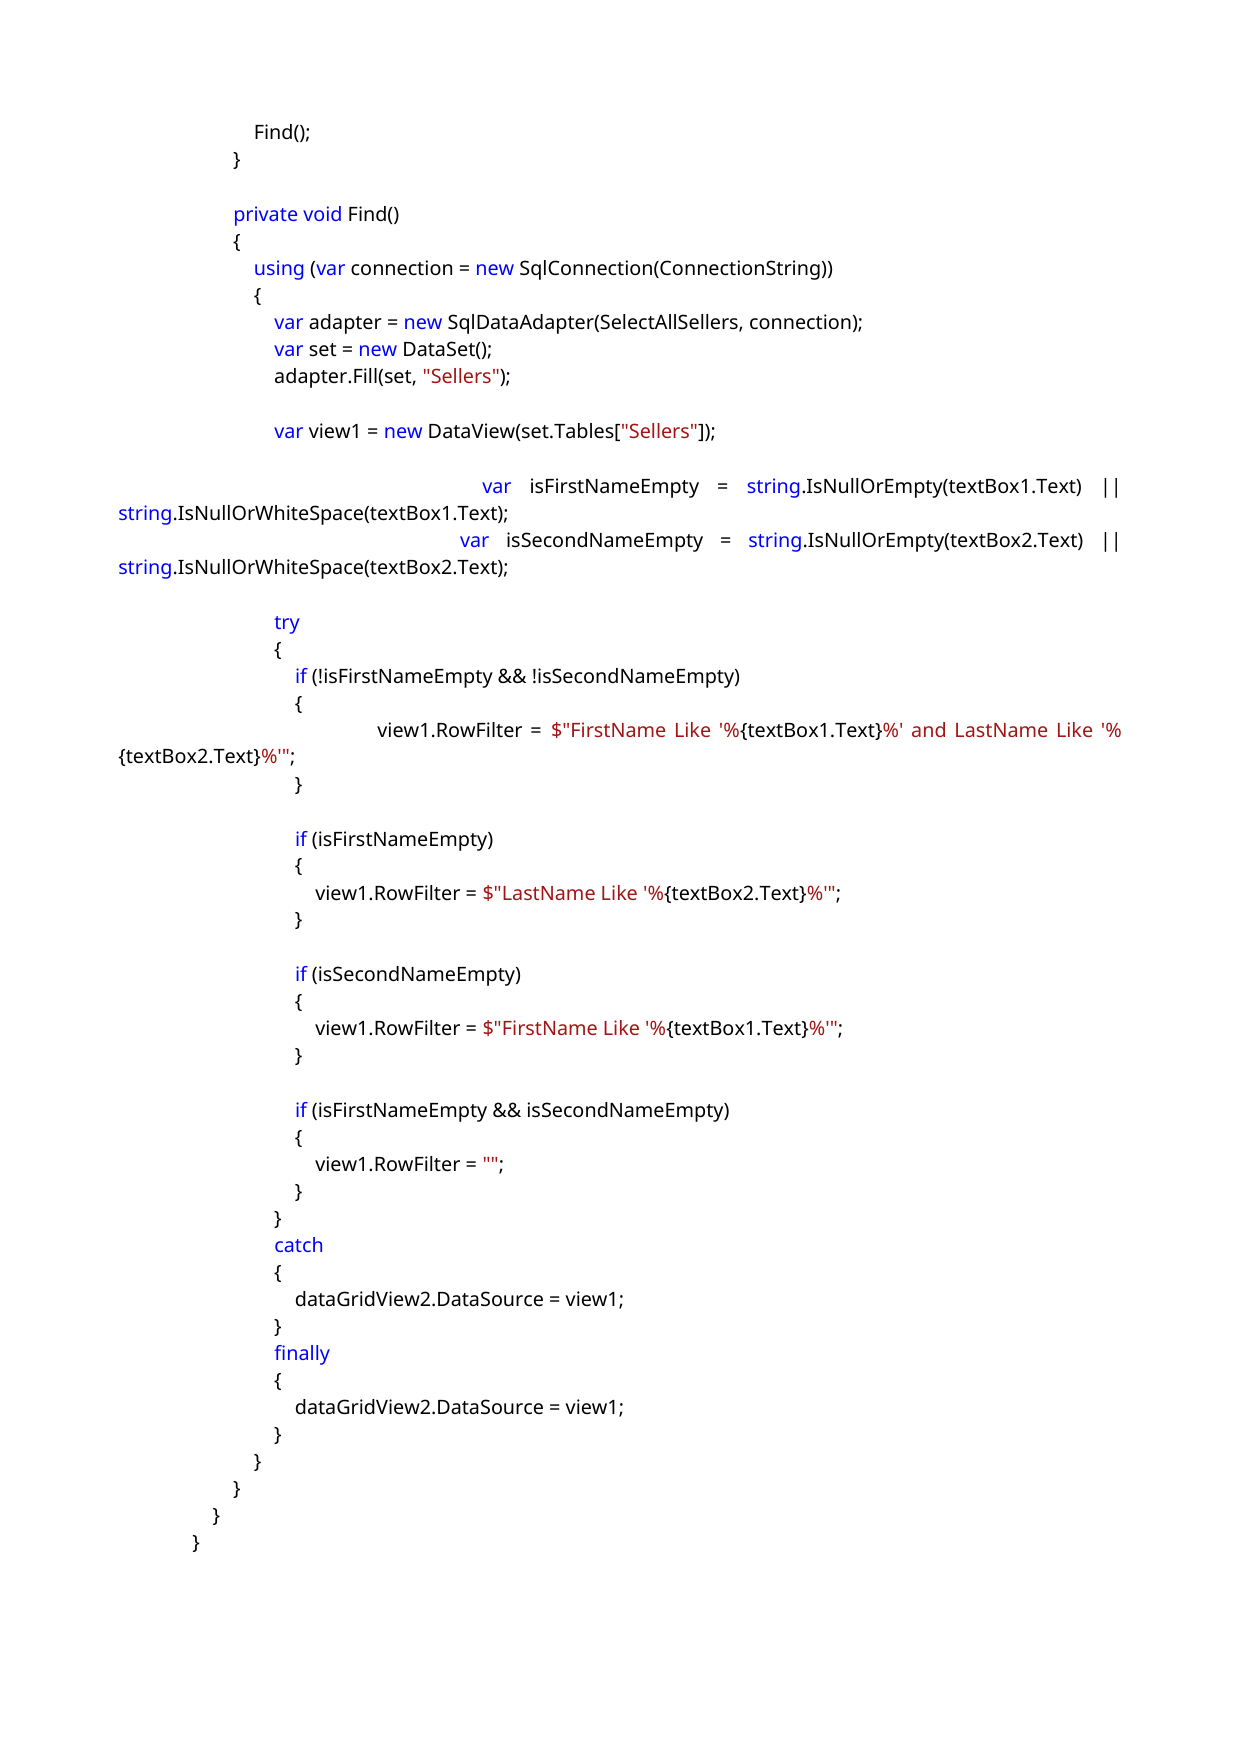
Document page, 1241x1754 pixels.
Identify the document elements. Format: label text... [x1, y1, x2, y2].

text catch [118, 1232, 1122, 1258]
text { [118, 988, 1122, 1015]
text } [118, 1312, 1122, 1339]
text var view1 = new DataView(set.Tables["Sellers"]); [118, 417, 1122, 444]
text if (!isFirstNameEmpty && !isSecondNameEmpty) [118, 662, 1122, 689]
text view1.RowFilter = $"FirstName Like '%{textBox1.Text}%' and LastName Like '%{textBox2.Text}%'"; [118, 716, 1122, 770]
text dataGridView2.DataSource = view1; [118, 1393, 1122, 1420]
text using (var connection = new SqlConnection(ConnectionString)) [118, 254, 1122, 281]
text { [118, 227, 1122, 254]
text } [118, 1420, 1122, 1447]
text view1.RowFilter = $"FirstName Like '%{textBox1.Text}%'"; [118, 1015, 1122, 1042]
text var isFirstNameEmpty = string.IsNullOrEmpty(textBox1.Text) || string.IsNullOrWhiteSpace(textBox1.Text); [118, 472, 1122, 526]
text Find(); [118, 118, 1122, 145]
text var set = new DataSet(); [118, 335, 1122, 362]
text try [118, 608, 1122, 635]
text } [118, 1528, 1122, 1555]
text var isSecondNameEmpty = string.IsNullOrEmpty(textBox2.Text) || string.IsNullOrWhiteSpace(textBox2.Text); [118, 526, 1122, 580]
text } [118, 1447, 1122, 1474]
text } [118, 1474, 1122, 1501]
text } [118, 906, 1122, 933]
text view1.RowFilter = ""; [118, 1151, 1122, 1178]
text } [118, 145, 1122, 172]
text if (isFirstNameEmpty && isSecondNameEmpty) [118, 1097, 1122, 1124]
text if (isSecondNameEmpty) [118, 961, 1122, 988]
text dataGridView2.DataSource = view1; [118, 1286, 1122, 1312]
text } [118, 770, 1122, 797]
text { [118, 689, 1122, 716]
text { [118, 1258, 1122, 1286]
text { [118, 635, 1122, 662]
text view1.RowFilter = $"LastName Like '%{textBox2.Text}%'"; [118, 879, 1122, 906]
text adapter.Fill(set, "Sellers"); [118, 362, 1122, 389]
text if (isFirstNameEmpty) [118, 825, 1122, 852]
text } [118, 1178, 1122, 1204]
text { [118, 852, 1122, 879]
text private void Find() [118, 200, 1122, 227]
text { [118, 281, 1122, 308]
text { [118, 1366, 1122, 1393]
text var adapter = new SqlDataAdapter(SelectAllSellers, connection); [118, 308, 1122, 335]
text finally [118, 1339, 1122, 1366]
text } [118, 1042, 1122, 1069]
text { [118, 1124, 1122, 1151]
text } [118, 1501, 1122, 1528]
text } [118, 1204, 1122, 1232]
